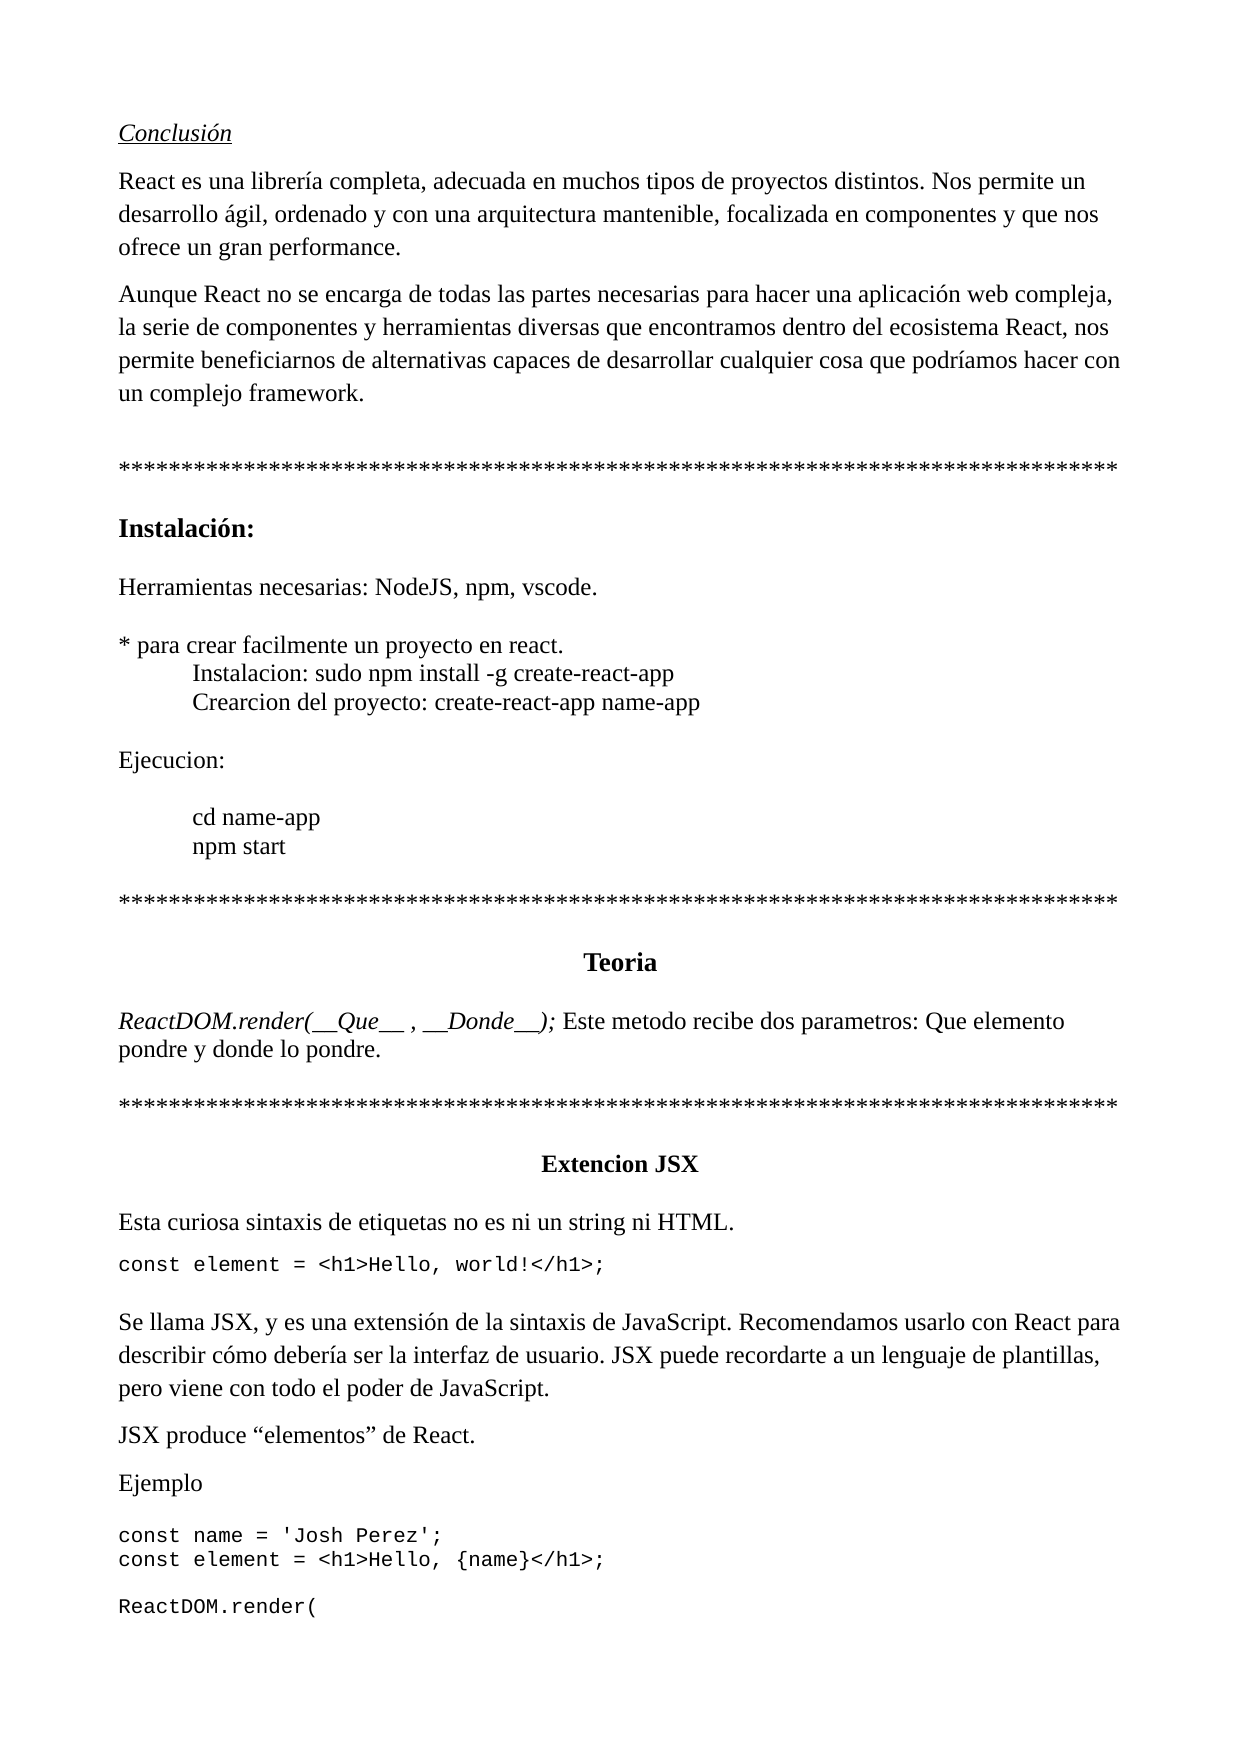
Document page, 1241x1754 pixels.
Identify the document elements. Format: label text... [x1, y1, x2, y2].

text const name = 'Josh Perez'; [118, 1525, 1122, 1549]
text Conclusión [118, 118, 1122, 147]
text Extencion JSX [118, 1149, 1122, 1178]
text Ejecucion: [118, 745, 1122, 773]
text * para crear facilmente un proyecto en react. [118, 630, 1122, 658]
text ******************************************************************************** [118, 455, 1122, 483]
text Herramientas necesarias: NodeJS, npm, vscode. [118, 572, 1122, 601]
text Aunque React no se encarga de todas las partes necesarias para hacer una aplicación web compleja, la serie de componentes y herramientas diversas que encontramos dentro del ecosistema React, nos permite beneficiarnos de alternativas capaces de desarrollar cualquier cosa que podríamos hacer con un complejo framework. [118, 279, 1122, 407]
text const element = <h1>Hello, world!</h1>; [118, 1254, 1122, 1278]
text Se llama JSX, y es una extensión de la sintaxis de JavaScript. Recomendamos usarlo con React para describir cómo debería ser la interfaz de usuario. JSX puede recordarte a un lenguaje de plantillas, pero viene con todo el poder de JavaScript. [118, 1307, 1122, 1401]
text const element = <h1>Hello, {name}</h1>; [118, 1549, 1122, 1573]
text ReactDOM.render( [118, 1596, 1122, 1620]
text ******************************************************************************** [118, 888, 1122, 917]
text cd name-app [118, 802, 1122, 831]
text Ejemplo [118, 1468, 1122, 1497]
text Crearcion del proyecto: create-react-app name-app [118, 687, 1122, 716]
text npm start [118, 831, 1122, 860]
text Instalacion: sudo npm install -g create-react-app [118, 658, 1122, 687]
text ******************************************************************************** [118, 1092, 1122, 1121]
text ReactDOM.render(__Que__ , __Donde__); Este metodo recibe dos parametros: Que elemento pondre y donde lo pondre. [118, 1006, 1122, 1063]
text Instalación: [118, 512, 1122, 543]
text JSX produce “elementos” de React. [118, 1420, 1122, 1449]
text React es una librería completa, adecuada en muchos tipos de proyectos distintos. Nos permite un desarrollo ágil, ordenado y con una arquitectura mantenible, focalizada en componentes y que nos ofrece un gran performance. [118, 166, 1122, 261]
text Esta curiosa sintaxis de etiquetas no es ni un string ni HTML. [118, 1207, 1122, 1235]
text Teoria [118, 946, 1122, 977]
